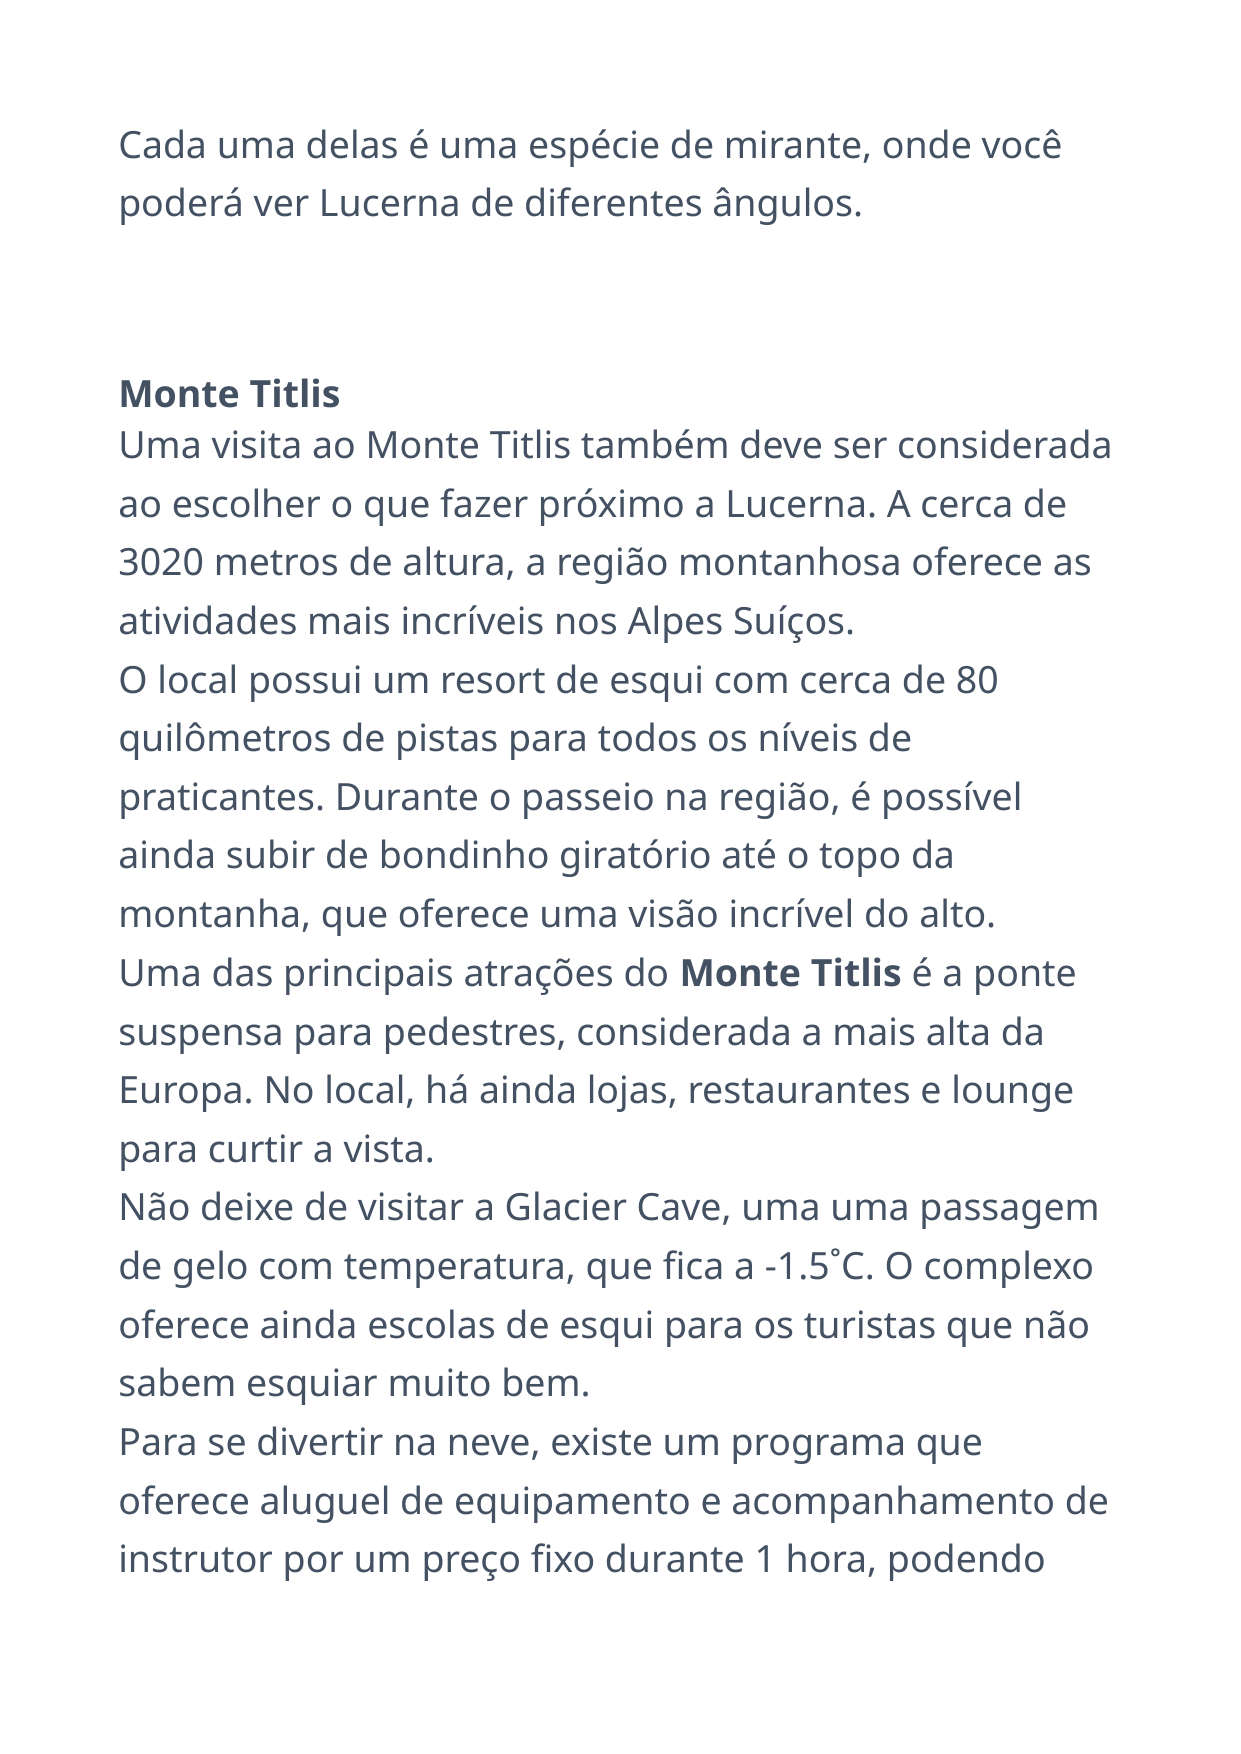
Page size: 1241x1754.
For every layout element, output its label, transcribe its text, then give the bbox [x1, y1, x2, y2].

text Cada uma delas é uma espécie de mirante, onde você poderá ver Lucerna de diferentes ângulos. [118, 118, 1122, 228]
text Não deixe de visitar a Glacier Cave, uma uma passagem de gelo com temperatura, que fica a -1.5˚C. O complexo oferece ainda escolas de esqui para os turistas que não sabem esquiar muito bem. [118, 1181, 1122, 1408]
subtitle Monte Titlis [118, 367, 1122, 418]
text O local possui um resort de esqui com cerca de 80 quilômetros de pistas para todos os níveis de praticantes. Durante o passeio na região, é possível ainda subir de bondinho giratório até o topo da montanha, que oferece uma visão incrível do alto. [118, 653, 1122, 938]
text Uma visita ao Monte Titlis também deve ser considerada ao escolher o que fazer próximo a Lucerna. A cerca de 3020 metros de altura, a região montanhosa oferece as atividades mais incríveis nos Alpes Suíços. [118, 418, 1122, 645]
text Para se divertir na neve, existe um programa que oferece aluguel de equipamento e acompanhamento de instrutor por um preço fixo durante 1 hora, podendo [118, 1415, 1122, 1584]
text Uma das principais atrações do Monte Titlis é a ponte suspensa para pedestres, considerada a mais alta da Europa. No local, há ainda lojas, restaurantes e lounge para curtir a vista. [118, 946, 1122, 1173]
